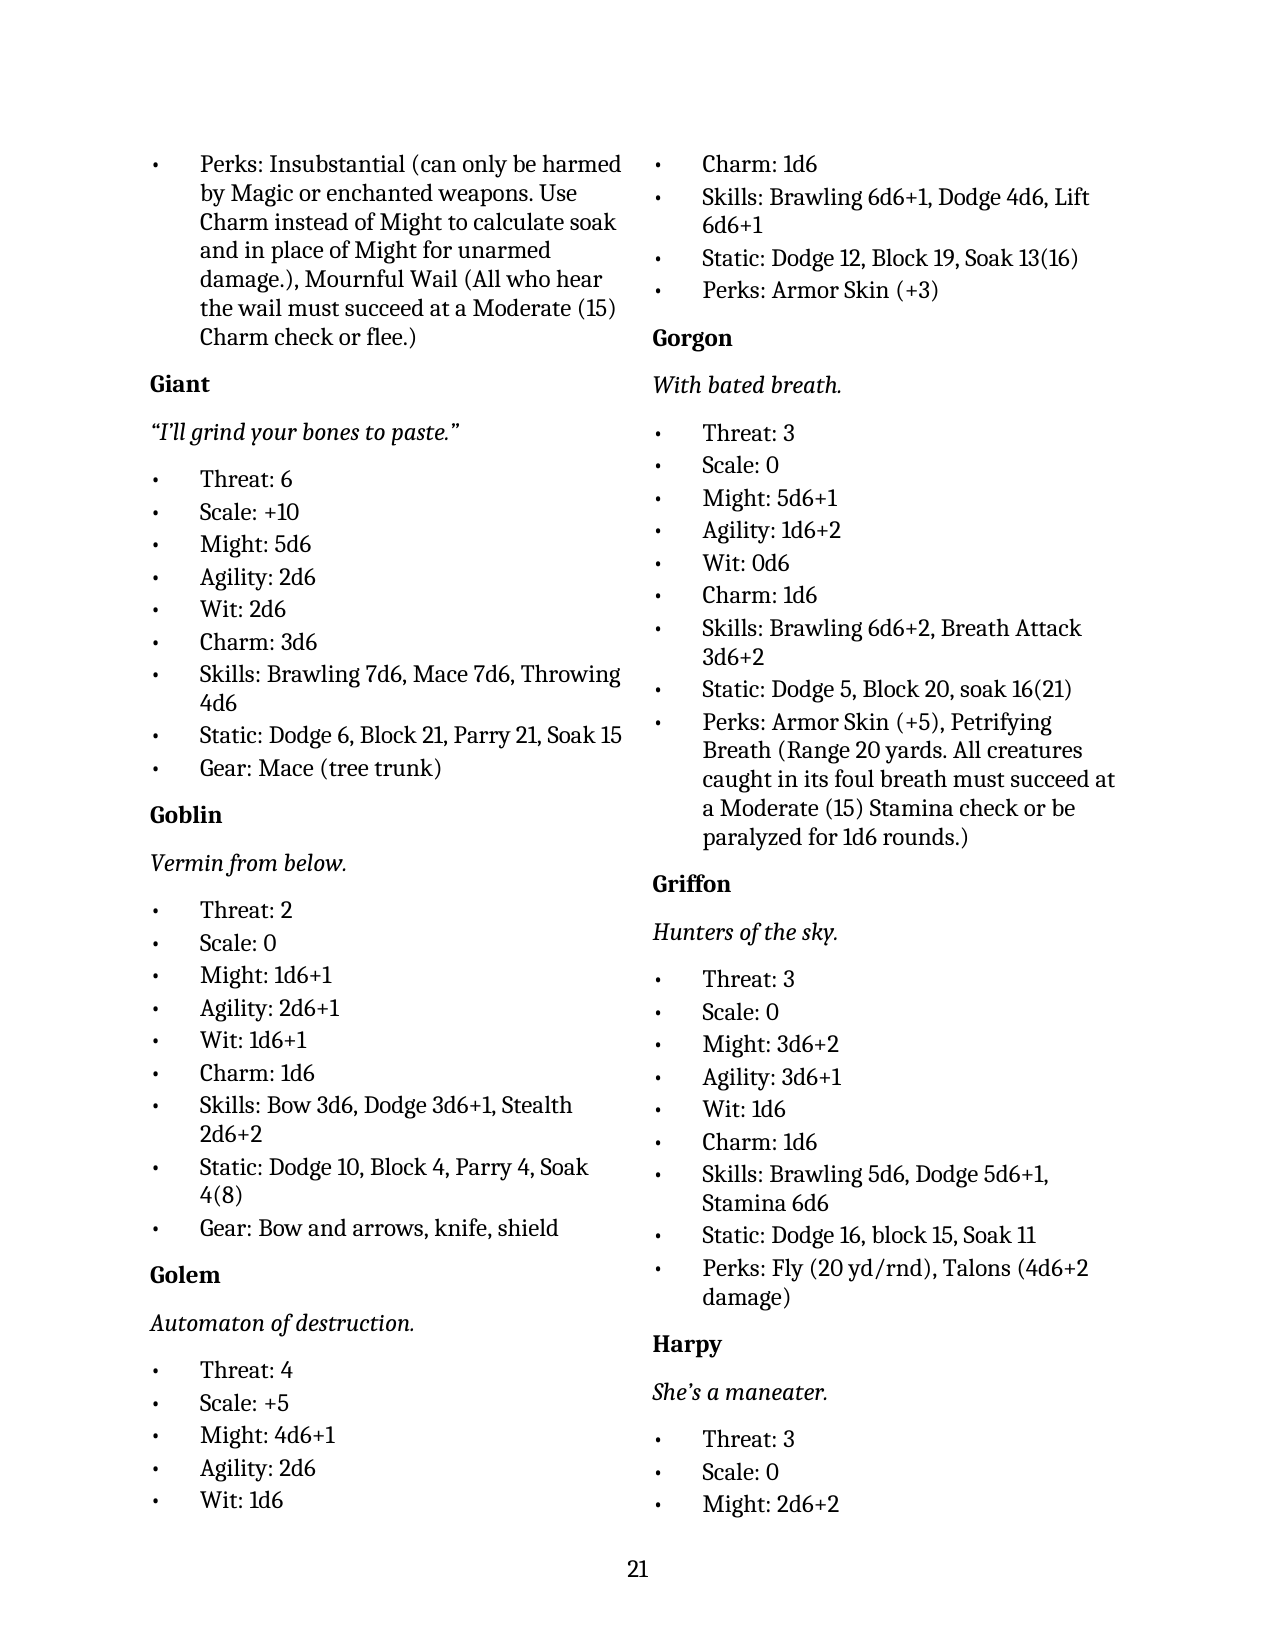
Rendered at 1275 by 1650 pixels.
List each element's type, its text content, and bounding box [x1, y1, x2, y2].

list Agility: 2d6+1 [150, 994, 622, 1022]
list Static: Dodge 12, Block 19, Soak 13(16) [652, 244, 1125, 272]
list Agility: 2d6 [150, 1454, 622, 1482]
list Agility: 2d6 [150, 562, 622, 591]
list Scale: 0 [150, 929, 622, 957]
list Threat: 3 [652, 419, 1125, 447]
list Might: 4d6+1 [150, 1421, 622, 1450]
list Scale: 0 [652, 451, 1125, 480]
list Threat: 2 [150, 896, 622, 925]
list Gear: Mace (tree trunk) [150, 754, 622, 782]
text Golem [150, 1261, 622, 1290]
text She’s a maneater. [652, 1377, 1125, 1406]
list Scale: 0 [652, 997, 1125, 1026]
list Wit: 1d6 [652, 1095, 1125, 1124]
list Might: 5d6+1 [652, 484, 1125, 512]
text Harpy [652, 1330, 1125, 1359]
list Wit: 1d6+1 [150, 1026, 622, 1055]
list Wit: 1d6 [150, 1486, 622, 1515]
list Scale: 0 [652, 1457, 1125, 1486]
list Threat: 3 [652, 965, 1125, 994]
list Gear: Bow and arrows, knife, shield [150, 1214, 622, 1242]
list Scale: +5 [150, 1389, 622, 1417]
text Hunters of the sky. [652, 917, 1125, 946]
list Charm: 1d6 [652, 581, 1125, 610]
list Charm: 1d6 [150, 1059, 622, 1087]
list Threat: 4 [150, 1356, 622, 1385]
list Static: Dodge 10, Block 4, Parry 4, Soak 4(8) [150, 1152, 622, 1210]
list Scale: +10 [150, 497, 622, 526]
list Skills: Brawling 7d6, Mace 7d6, Throwing 4d6 [150, 660, 622, 717]
list Might: 1d6+1 [150, 961, 622, 990]
text Vermin from below. [150, 849, 622, 877]
list Perks: Armor Skin (+5), Petrifying Breath (Range 20 yards. All creatures caught in its foul breath must succeed at a Moderate (15) Stamina check or be paralyzed for 1d6 rounds.) [652, 707, 1125, 851]
list Static: Dodge 5, Block 20, soak 16(21) [652, 675, 1125, 704]
text Gorgon [652, 324, 1125, 352]
list Might: 2d6+2 [652, 1490, 1125, 1519]
list Perks: Insubstantial (can only be harmed by Magic or enchanted weapons. Use Charm instead of Might to calculate soak and in place of Might for unarmed damage.), Mournful Wail (All who hear the wail must succeed at a Moderate (15) Charm check or flee.) [150, 150, 622, 351]
text With bated breath. [652, 371, 1125, 400]
list Skills: Brawling 6d6+2, Breath Attack 3d6+2 [652, 614, 1125, 671]
list Perks: Fly (20 yd/rnd), Talons (4d6+2 damage) [652, 1254, 1125, 1311]
list Wit: 0d6 [652, 549, 1125, 577]
list Static: Dodge 16, block 15, Soak 11 [652, 1221, 1125, 1250]
list Wit: 2d6 [150, 595, 622, 624]
text Automaton of destruction. [150, 1309, 622, 1337]
list Might: 5d6 [150, 530, 622, 559]
list Charm: 1d6 [652, 150, 1125, 179]
text Goblin [150, 801, 622, 830]
list Charm: 3d6 [150, 627, 622, 656]
list Agility: 3d6+1 [652, 1062, 1125, 1091]
text Griffon [652, 870, 1125, 899]
list Skills: Brawling 5d6, Dodge 5d6+1, Stamina 6d6 [652, 1160, 1125, 1217]
list Perks: Armor Skin (+3) [652, 276, 1125, 305]
list Static: Dodge 6, Block 21, Parry 21, Soak 15 [150, 721, 622, 750]
list Charm: 1d6 [652, 1127, 1125, 1156]
list Might: 3d6+2 [652, 1030, 1125, 1059]
list Skills: Brawling 6d6+1, Dodge 4d6, Lift 6d6+1 [652, 182, 1125, 240]
list Agility: 1d6+2 [652, 516, 1125, 545]
text “I’ll grind your bones to paste.” [150, 417, 622, 446]
list Threat: 6 [150, 465, 622, 494]
list Threat: 3 [652, 1425, 1125, 1454]
list Skills: Bow 3d6, Dodge 3d6+1, Stealth 2d6+2 [150, 1091, 622, 1149]
text Giant [150, 370, 622, 399]
